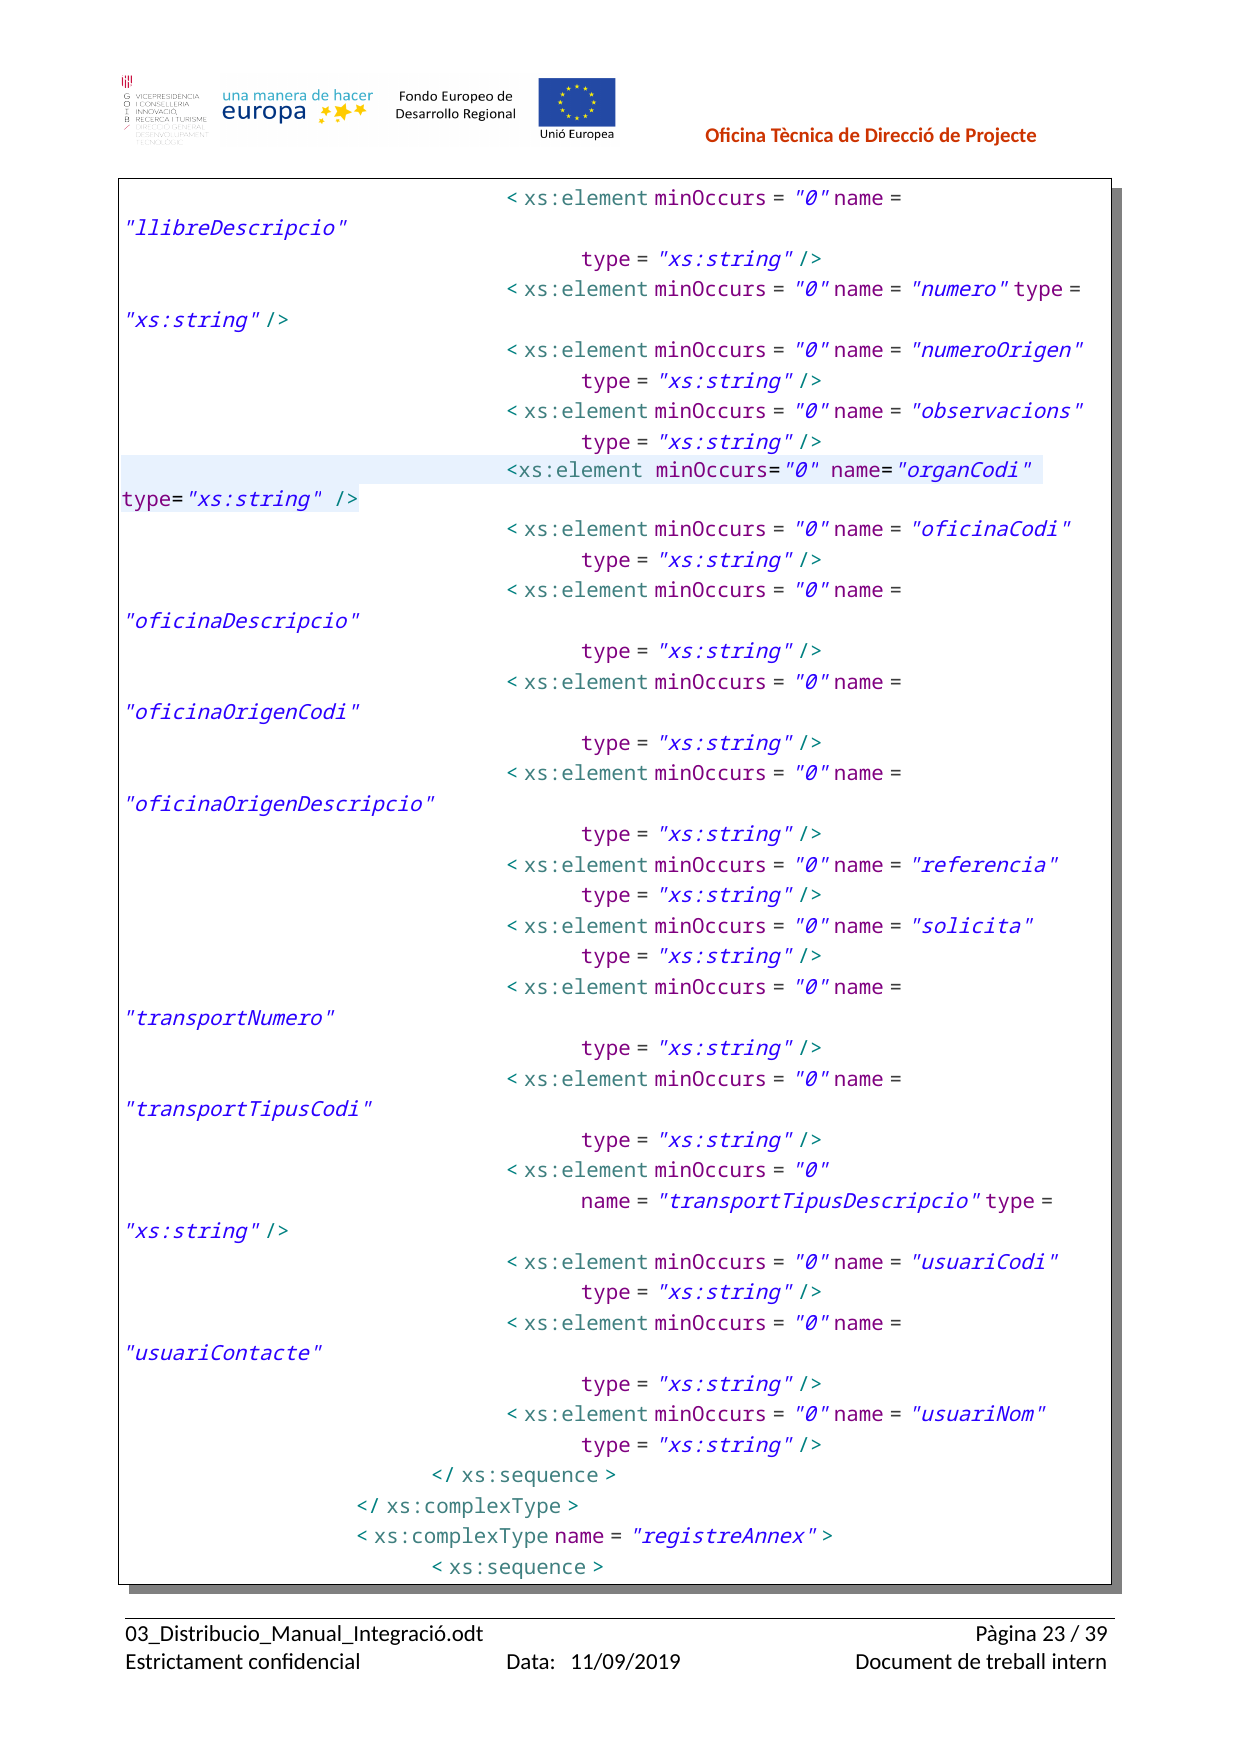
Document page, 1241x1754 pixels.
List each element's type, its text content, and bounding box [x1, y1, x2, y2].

text type = "xs:string" /> [119, 540, 1111, 570]
text name = "transportTipusDescripcio" type = "xs:string" /> [119, 1181, 1111, 1242]
text type = "xs:string" /> [119, 1272, 1111, 1303]
text </ xs:sequence > [119, 1455, 1111, 1486]
text < xs:sequence > [119, 1547, 1111, 1583]
text < xs:element minOccurs = "0" name = "oficinaDescripcio" [119, 570, 1111, 631]
text type = "xs:string" /> [119, 422, 1111, 452]
text type = "xs:string" /> [119, 239, 1111, 269]
text type = "xs:string" /> [119, 814, 1111, 845]
text < xs:element minOccurs = "0" [119, 1150, 1111, 1181]
text < xs:element minOccurs = "0" name = "transportTipusCodi" [119, 1059, 1111, 1120]
text < xs:complexType name = "registreAnnex" > [119, 1516, 1111, 1547]
text < xs:element minOccurs = "0" name = "solicita" [119, 906, 1111, 937]
picture [219, 73, 621, 147]
picture [118, 73, 213, 147]
text < xs:element minOccurs = "0" name = "numeroOrigen" [119, 330, 1111, 361]
text type = "xs:string" /> [119, 937, 1111, 967]
text < xs:element minOccurs = "0" name = "numero" type = "xs:string" /> [119, 269, 1111, 330]
text type = "xs:string" /> [119, 1364, 1111, 1394]
text < xs:element minOccurs = "0" name = "oficinaCodi" [119, 509, 1111, 540]
text <xs:element minOccurs="0" name="organCodi" type="xs:string" /> [119, 452, 1111, 509]
text type = "xs:string" /> [119, 723, 1111, 753]
text < xs:element minOccurs = "0" name = "transportNumero" [119, 967, 1111, 1028]
text < xs:element minOccurs = "0" name = "oficinaOrigenCodi" [119, 662, 1111, 723]
text </ xs:complexType > [119, 1486, 1111, 1516]
text < xs:element minOccurs = "0" name = "usuariNom" [119, 1394, 1111, 1425]
text < xs:element minOccurs = "0" name = "oficinaOrigenDescripcio" [119, 753, 1111, 814]
text < xs:element minOccurs = "0" name = "usuariContacte" [119, 1303, 1111, 1364]
text < xs:element minOccurs = "0" name = "referencia" [119, 845, 1111, 876]
text type = "xs:string" /> [119, 361, 1111, 391]
text type = "xs:string" /> [119, 1425, 1111, 1455]
text < xs:element minOccurs = "0" name = "observacions" [119, 391, 1111, 422]
text type = "xs:string" /> [119, 1028, 1111, 1059]
text type = "xs:string" /> [119, 631, 1111, 662]
text type = "xs:string" /> [119, 876, 1111, 906]
text type = "xs:string" /> [119, 1120, 1111, 1150]
text < xs:element minOccurs = "0" name = "usuariCodi" [119, 1242, 1111, 1272]
text < xs:element minOccurs = "0" name = "llibreDescripcio" [119, 179, 1111, 239]
